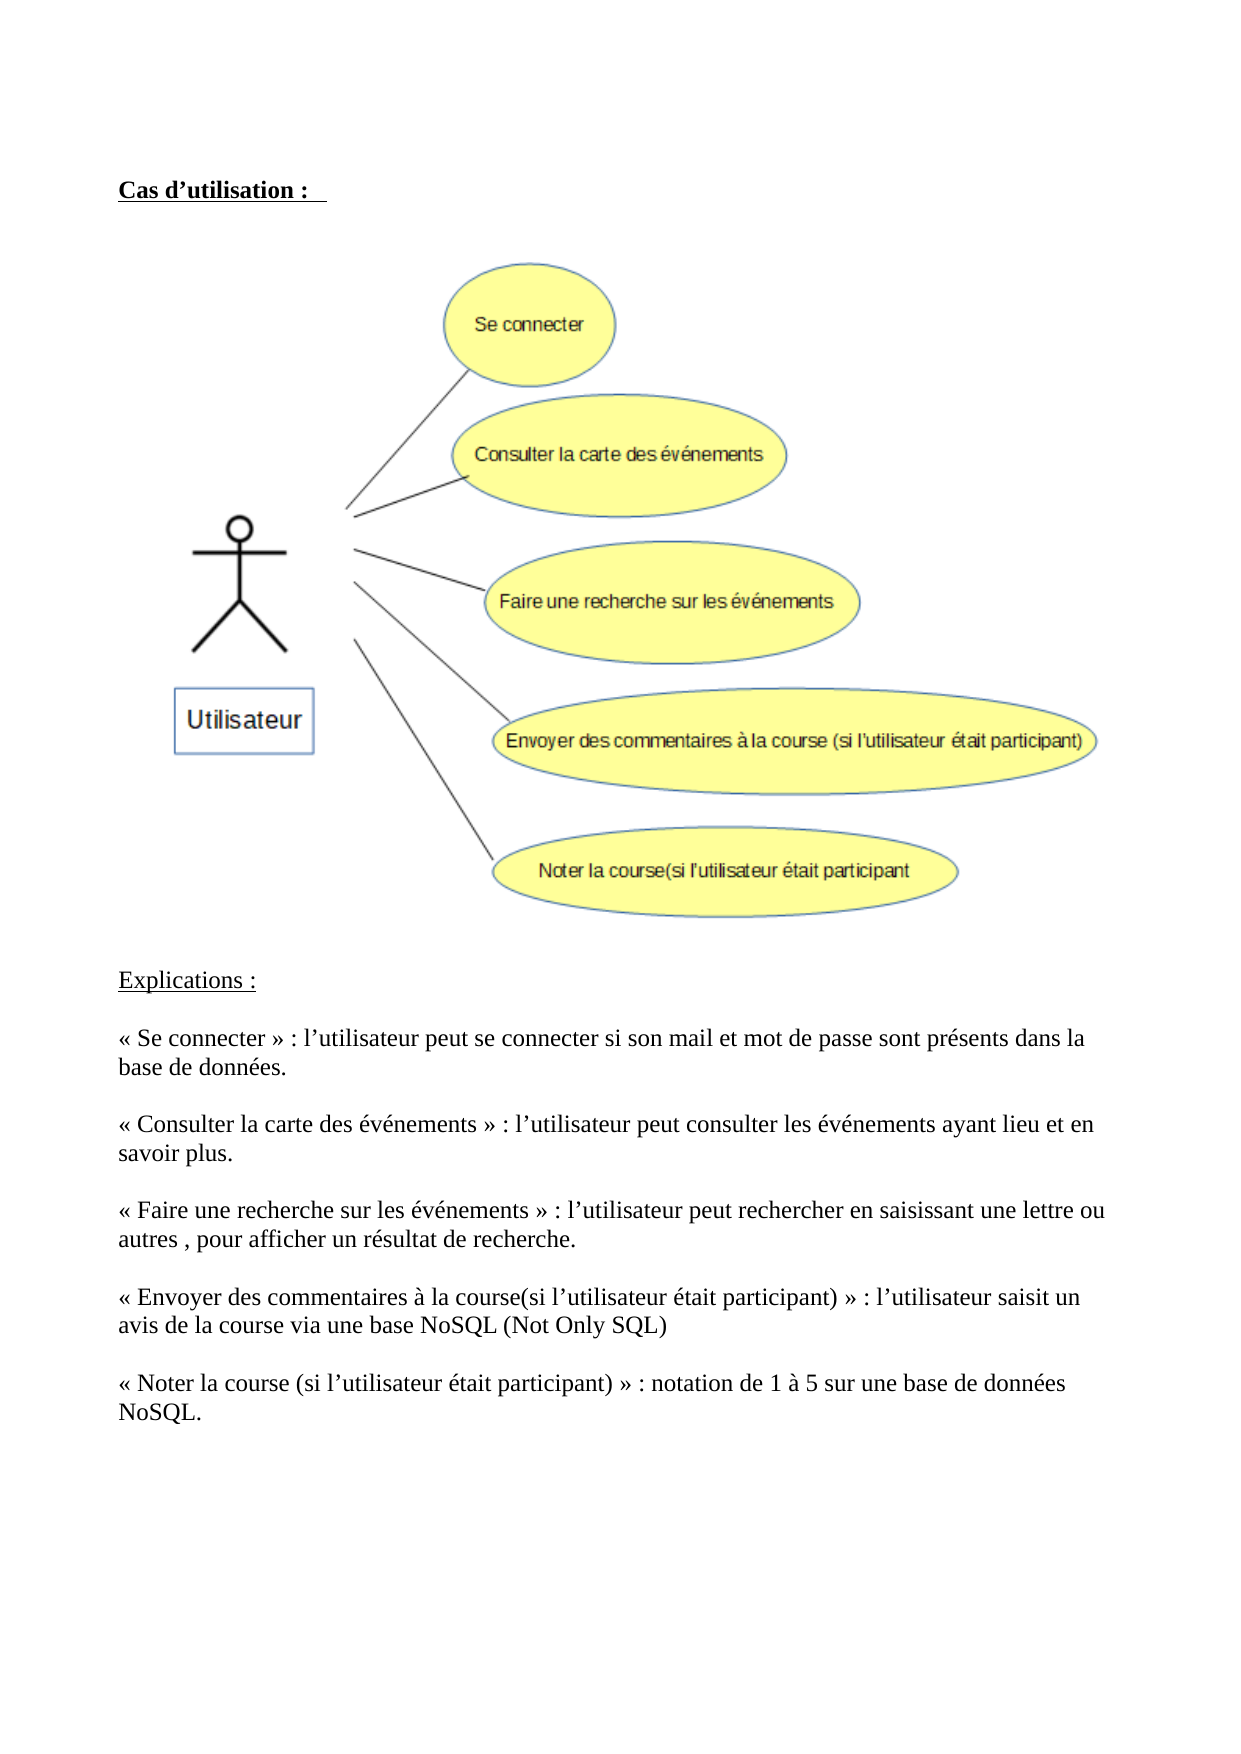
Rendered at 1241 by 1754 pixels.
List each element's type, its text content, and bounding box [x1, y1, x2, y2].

text Explications : [118, 966, 1122, 994]
text Cas d’utilisation : [118, 176, 1122, 204]
text « Faire une recherche sur les événements » : l’utilisateur peut rechercher en saisissant une lettre ou autres , pour afficher un résultat de recherche. [118, 1196, 1122, 1253]
text « Consulter la carte des événements » : l’utilisateur peut consulter les événements ayant lieu et en savoir plus. [118, 1109, 1122, 1167]
text « Se connecter » : l’utilisateur peut se connecter si son mail et mot de passe sont présents dans la base de données. [118, 1023, 1122, 1081]
picture [129, 261, 1111, 937]
text « Noter la course (si l’utilisateur était participant) » : notation de 1 à 5 sur une base de données NoSQL. [118, 1368, 1122, 1426]
text « Envoyer des commentaires à la course(si l’utilisateur était participant) » : l’utilisateur saisit un avis de la course via une base NoSQL (Not Only SQL) [118, 1282, 1122, 1339]
